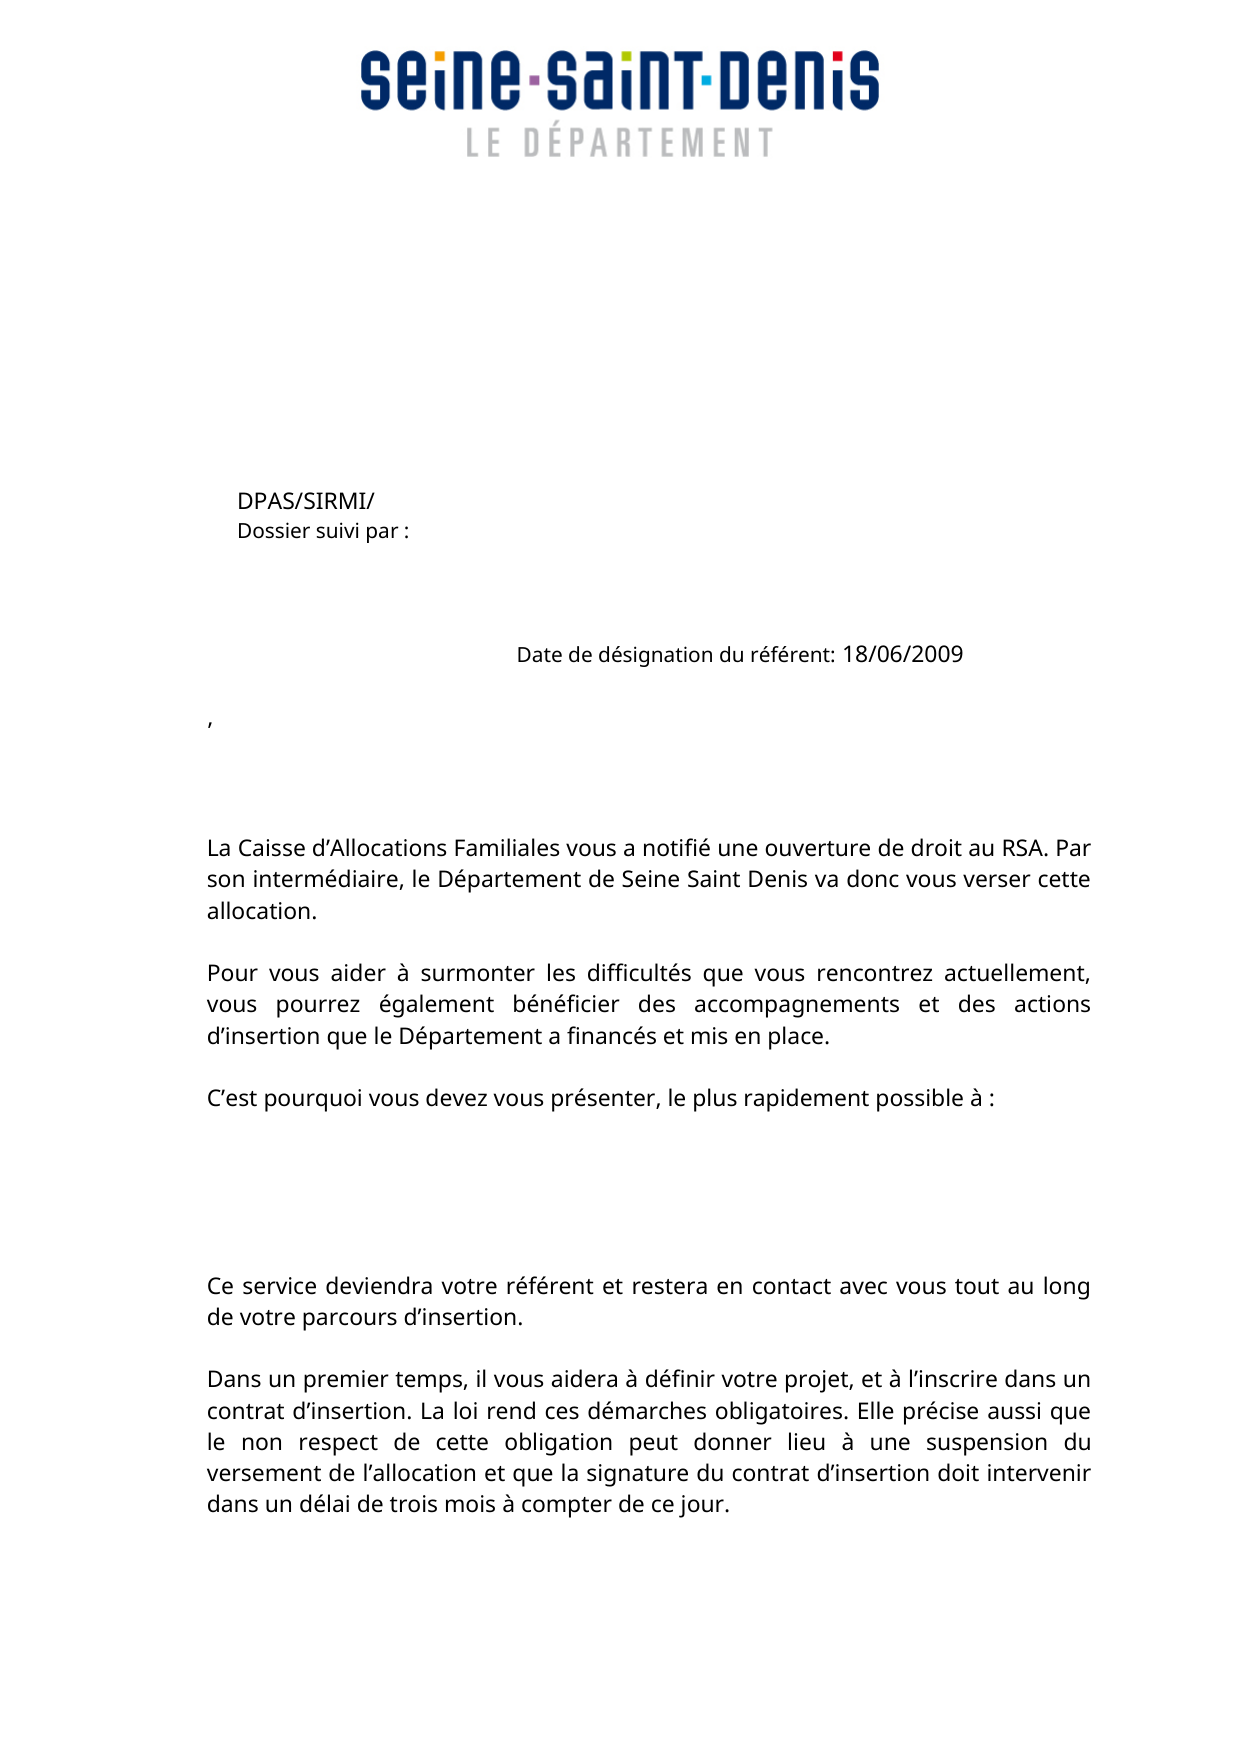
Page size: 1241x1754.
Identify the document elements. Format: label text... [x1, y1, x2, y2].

text C’est pourquoi vous devez vous présenter, le plus rapidement possible à : [207, 1082, 1092, 1113]
text DPAS/SIRMI/ [236, 485, 1092, 516]
text Pour vous aider à surmonter les difficultés que vous rencontrez actuellement, vous pourrez également bénéficier des accompagnements et des actions d’insertion que le Département a financés et mis en place. [207, 957, 1092, 1051]
text Ce service deviendra votre référent et restera en contact avec vous tout au long de votre parcours d’insertion. [207, 1270, 1092, 1332]
text Date de désignation du référent: 18/06/2009 [236, 638, 1092, 670]
text Dans un premier temps, il vous aidera à définir votre projet, et à l’inscrire dans un contrat d’insertion. La loi rend ces démarches obligatoires. Elle précise aussi que le non respect de cette obligation peut donner lieu à une suspension du versement de l’allocation et que la signature du contrat d’insertion doit intervenir dans un délai de trois mois à compter de ce jour. [207, 1363, 1092, 1520]
text Dossier suivi par : [236, 516, 1092, 545]
picture [324, 14, 916, 194]
text , [207, 701, 1092, 732]
text La Caisse d’Allocations Familiales vous a notifié une ouverture de droit au RSA. Par son intermédiaire, le Département de Seine Saint Denis va donc vous verser cette allocation. [207, 832, 1092, 926]
